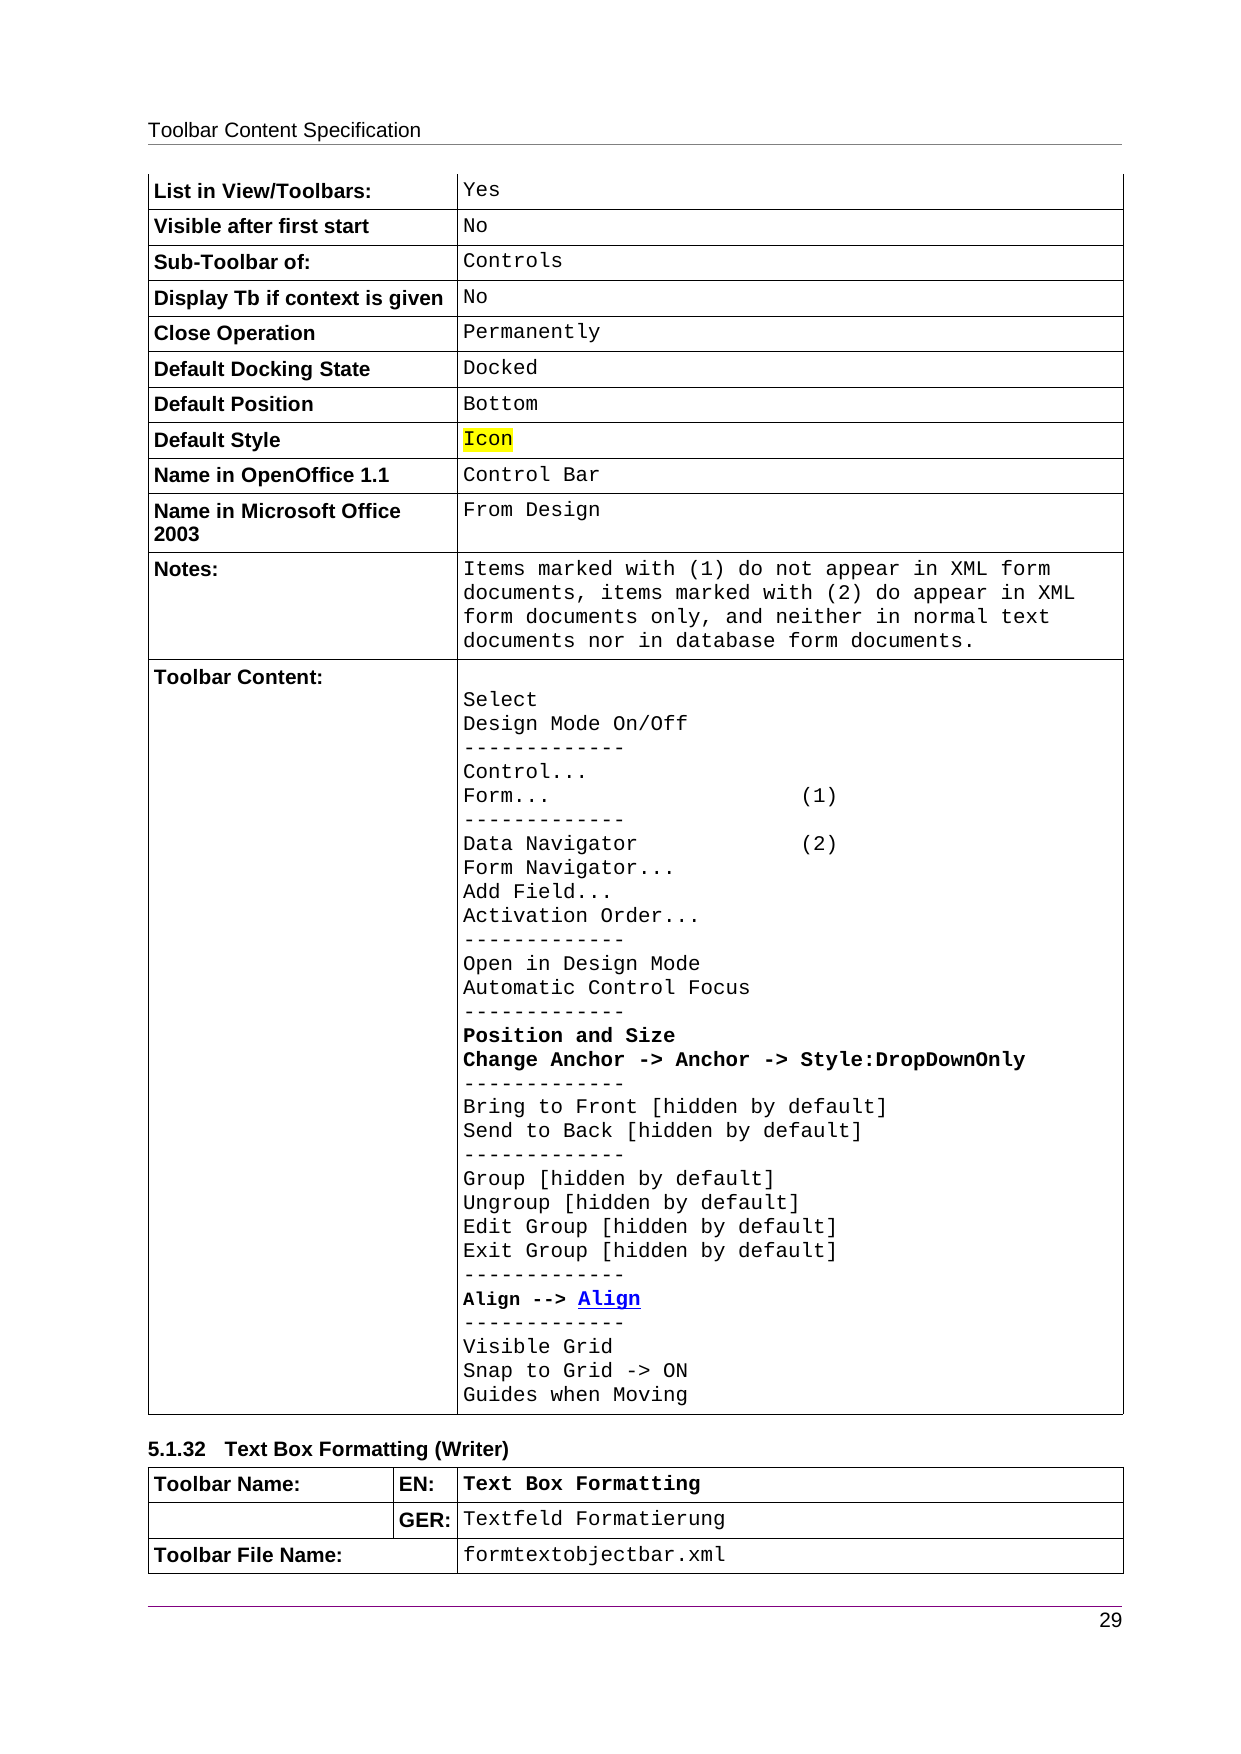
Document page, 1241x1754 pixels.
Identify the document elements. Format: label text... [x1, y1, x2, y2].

table_cell Control Bar [458, 459, 1123, 493]
table_cell Icon [458, 423, 1123, 458]
table_header Toolbar Name: [149, 1468, 393, 1502]
table_cell Items marked with (1) do not appear in XML form documents, items marked with (2) do appear in XML form documents only, and neither in normal text documents nor in database form documents. [458, 553, 1123, 659]
table_cell Name in Microsoft Office 2003 [149, 494, 457, 552]
table_cell [149, 1503, 393, 1538]
table_cell Default Docking State [149, 352, 457, 387]
table_cell formtextobjectbar.xml [458, 1539, 1123, 1573]
table_cell No [458, 210, 1123, 245]
table_cell From Design [458, 494, 1123, 552]
table_cell Display Tb if context is given [149, 281, 457, 316]
table_cell List in View/Toolbars: [149, 174, 457, 209]
table_cell Select Design Mode On/Off ------------- Control... Form... (1) ------------- Data Navigator (2) Form Navigator... Add Field... Activation Order... ------------- Open in Design Mode Automatic Control Focus ------------- Position and Size Change Anchor -> Anchor -> Style:DropDownOnly ------------- Bring to Front [hidden by default] Send to Back [hidden by default] ------------- Group [hidden by default] Ungroup [hidden by default] Edit Group [hidden by default] Exit Group [hidden by default] ------------- Align --> Align ------------- Visible Grid Snap to Grid -> ON Guides when Moving [458, 660, 1123, 1414]
table_cell No [458, 281, 1123, 316]
table_cell Default Position [149, 388, 457, 422]
table_cell Controls [458, 246, 1123, 280]
table_cell Name in OpenOffice 1.1 [149, 459, 457, 493]
table_cell Toolbar File Name: [149, 1539, 457, 1573]
table_cell Permanently [458, 317, 1123, 351]
table_cell Bottom [458, 388, 1123, 422]
table_cell Docked [458, 352, 1123, 387]
table_cell Notes: [149, 553, 457, 659]
table_cell Yes [458, 174, 1123, 209]
table_cell Close Operation [149, 317, 457, 351]
table_cell Sub-Toolbar of: [149, 246, 457, 280]
table_header EN: [394, 1468, 457, 1502]
subtitle Text Box Formatting (Writer) [148, 1437, 1122, 1461]
table_cell Toolbar Content: [149, 660, 457, 1414]
table_cell GER: [394, 1503, 457, 1538]
table_cell Default Style [149, 423, 457, 458]
table_cell Textfeld Formatierung [458, 1503, 1123, 1538]
table_cell Visible after first start [149, 210, 457, 245]
table_header Text Box Formatting [458, 1468, 1123, 1502]
